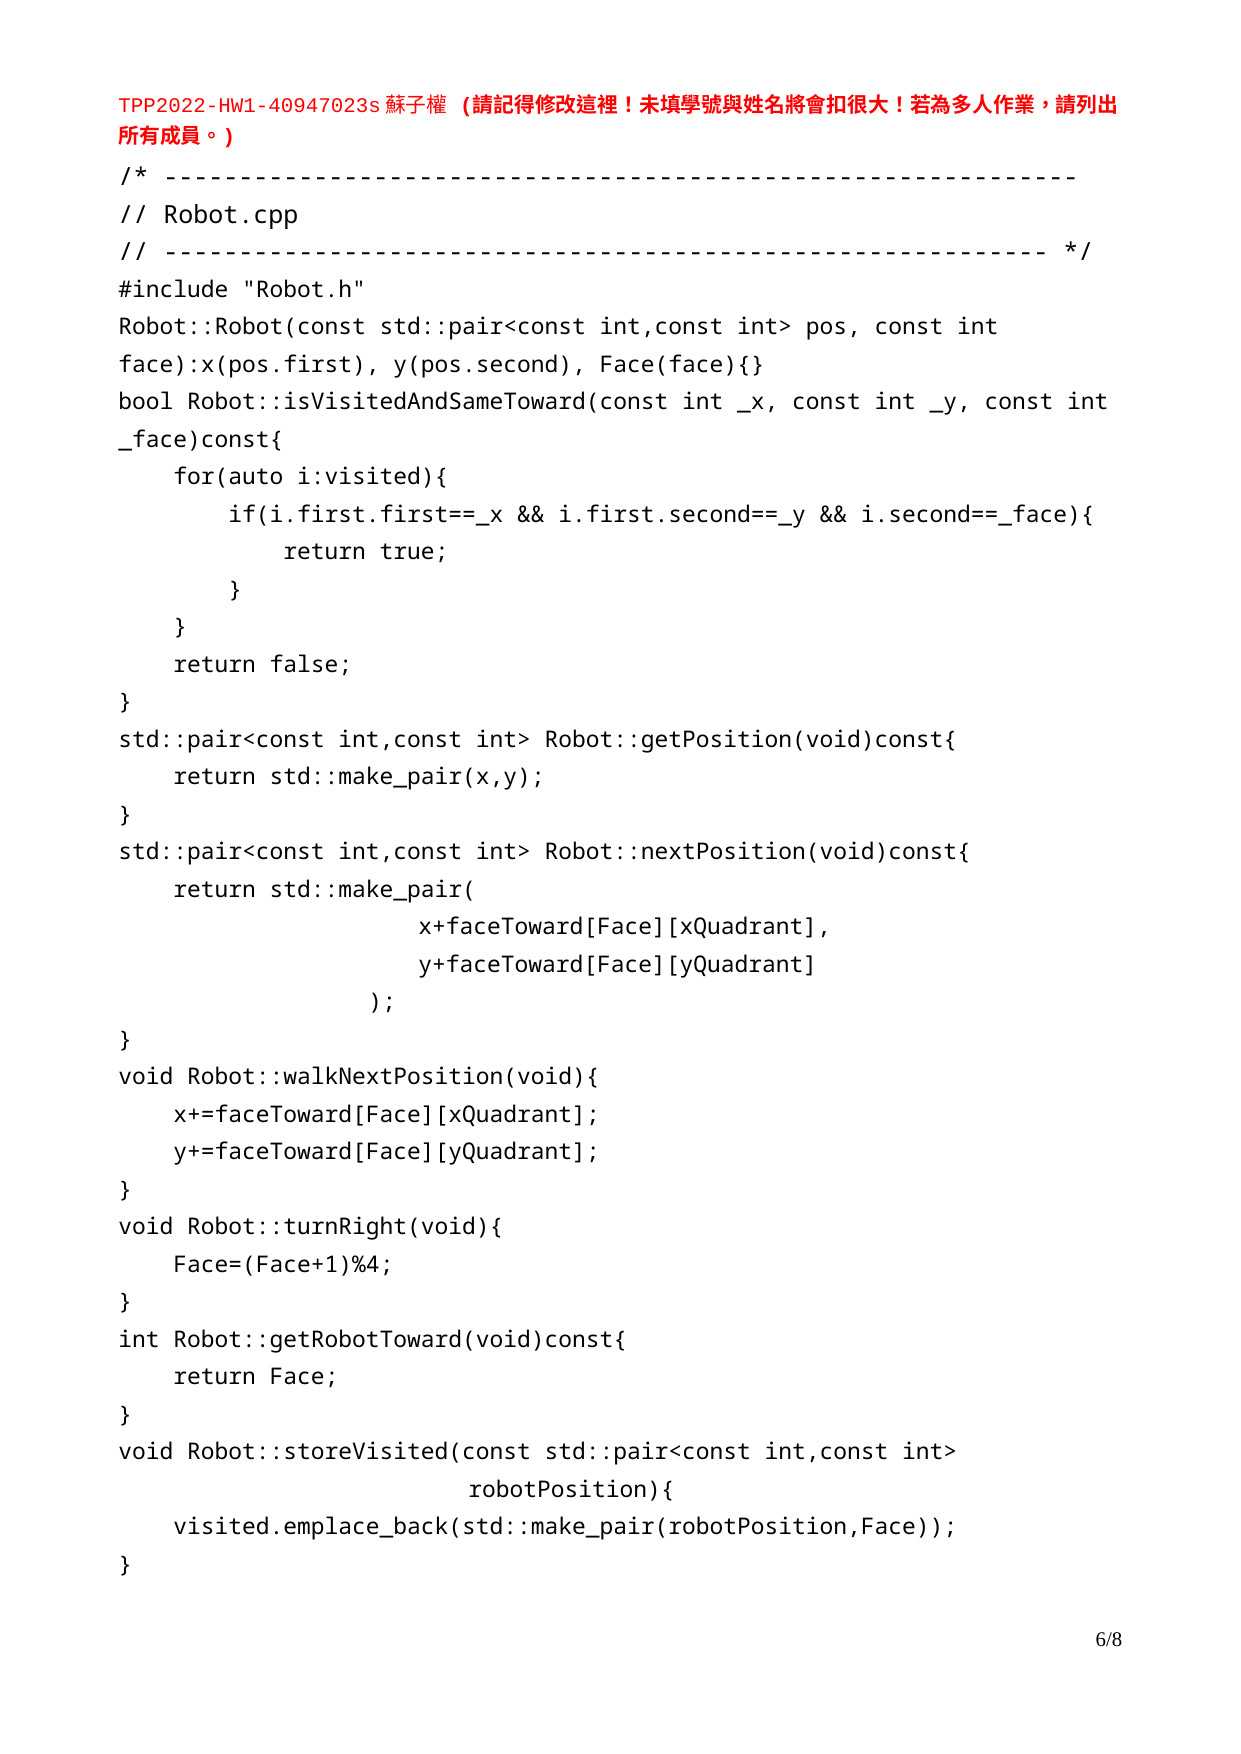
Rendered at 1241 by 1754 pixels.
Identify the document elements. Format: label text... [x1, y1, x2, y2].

text y+=faceToward[Face][yQuadrant]; [118, 1132, 1122, 1170]
text y+faceToward[Face][yQuadrant] [118, 945, 1122, 982]
text visited.emplace_back(std::make_pair(robotPosition,Face)); [118, 1507, 1122, 1545]
text } [118, 1170, 1122, 1207]
text return Face; [118, 1357, 1122, 1395]
text return std::make_pair( [118, 870, 1122, 907]
text robotPosition){ [118, 1470, 1122, 1507]
text } [118, 795, 1122, 832]
text return std::make_pair(x,y); [118, 757, 1122, 795]
text } [118, 1282, 1122, 1320]
text #include "Robot.h" [118, 270, 1122, 307]
text bool Robot::isVisitedAndSameToward(const int _x, const int _y, const int _face)const{ [118, 382, 1122, 457]
text return false; [118, 645, 1122, 682]
text void Robot::turnRight(void){ [118, 1207, 1122, 1245]
text int Robot::getRobotToward(void)const{ [118, 1320, 1122, 1357]
text } [118, 1395, 1122, 1432]
text } [118, 570, 1122, 607]
text std::pair<const int,const int> Robot::getPosition(void)const{ [118, 720, 1122, 757]
text } [118, 682, 1122, 720]
text ); [118, 982, 1122, 1020]
text Face=(Face+1)%4; [118, 1245, 1122, 1282]
text /* ------------------------------------------------------------- [118, 157, 1122, 195]
text x+faceToward[Face][xQuadrant], [118, 907, 1122, 945]
text return true; [118, 532, 1122, 570]
text void Robot::walkNextPosition(void){ [118, 1057, 1122, 1095]
text // ----------------------------------------------------------- */ [118, 232, 1122, 270]
text // Robot.cpp [118, 195, 1122, 232]
text Robot::Robot(const std::pair<const int,const int> pos, const int face):x(pos.first), y(pos.second), Face(face){} [118, 307, 1122, 382]
text } [118, 1545, 1122, 1582]
text } [118, 607, 1122, 645]
text } [118, 1020, 1122, 1057]
text for(auto i:visited){ [118, 457, 1122, 495]
text void Robot::storeVisited(const std::pair<const int,const int> [118, 1432, 1122, 1470]
text if(i.first.first==_x && i.first.second==_y && i.second==_face){ [118, 495, 1122, 532]
text std::pair<const int,const int> Robot::nextPosition(void)const{ [118, 832, 1122, 870]
text x+=faceToward[Face][xQuadrant]; [118, 1095, 1122, 1132]
